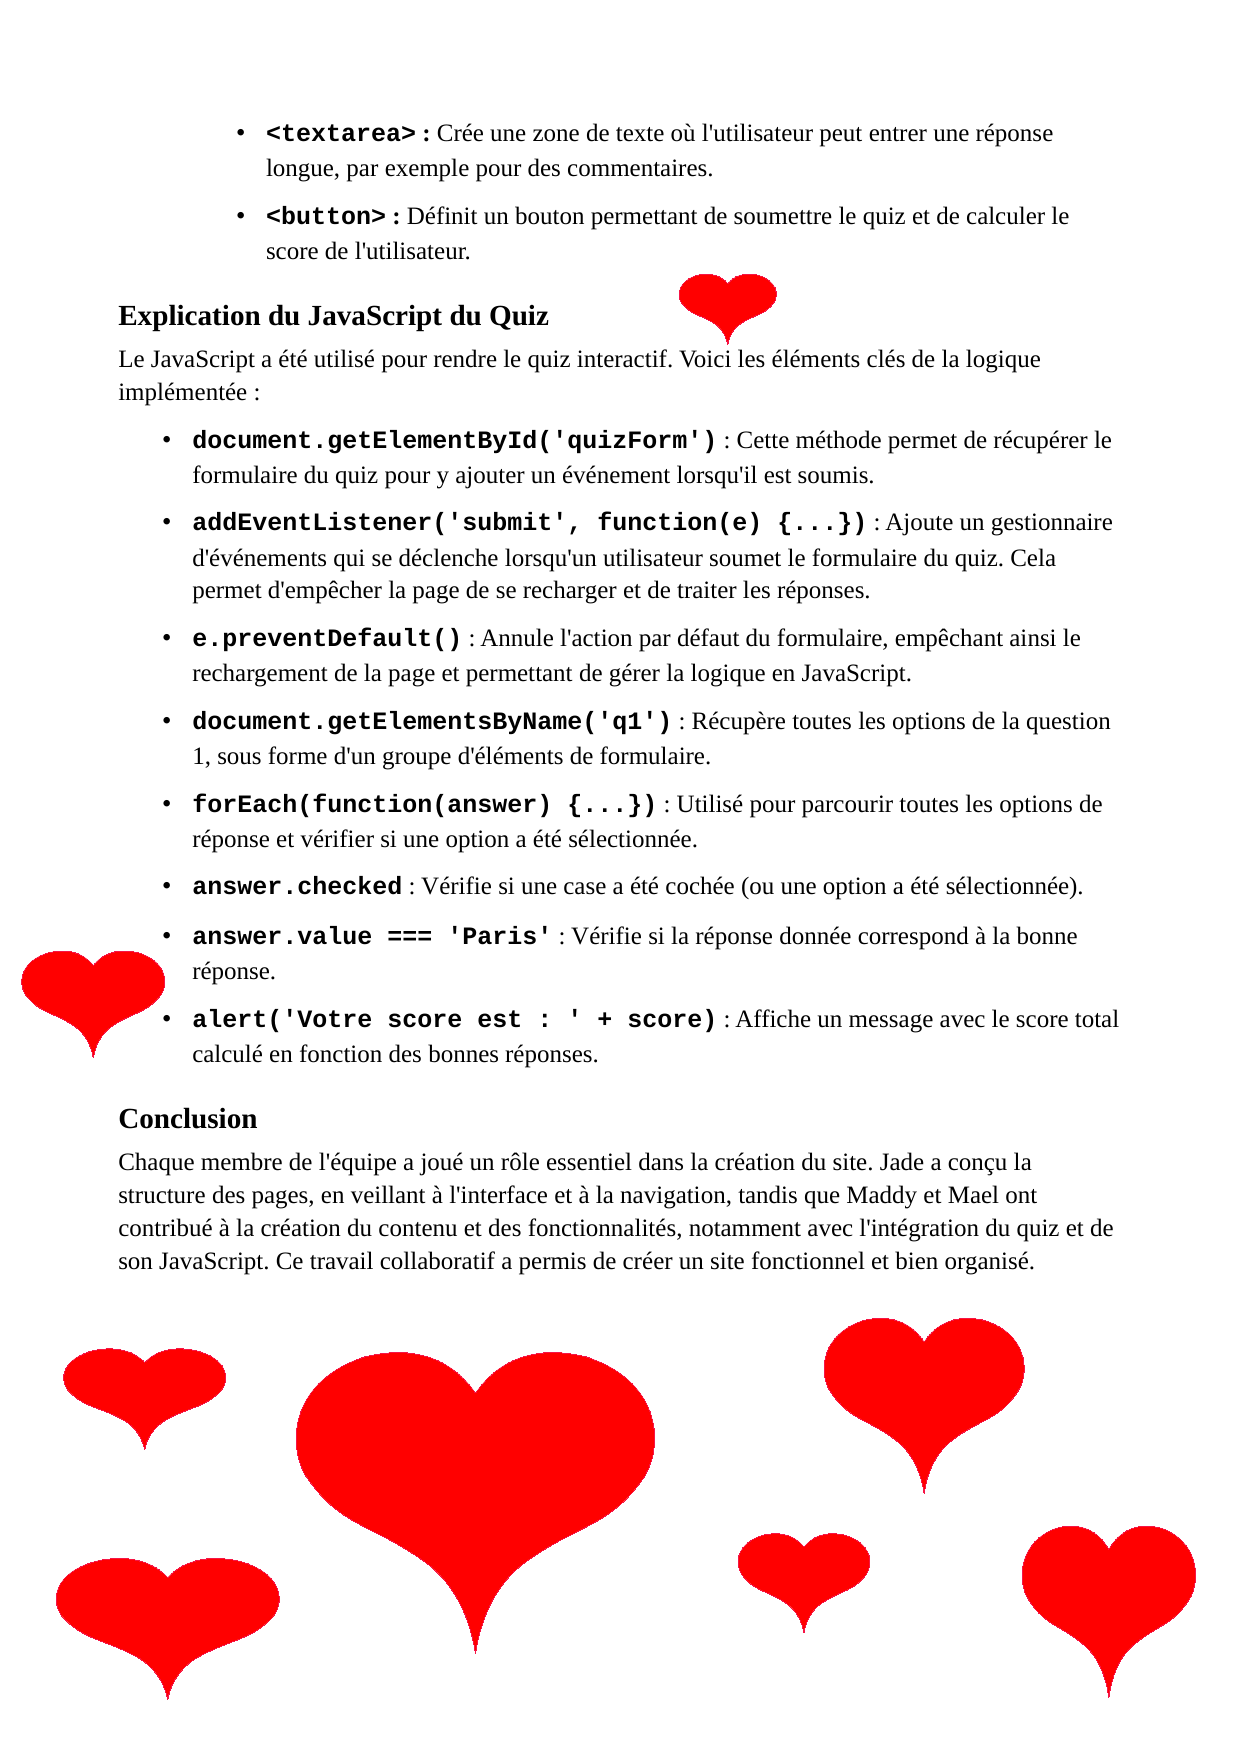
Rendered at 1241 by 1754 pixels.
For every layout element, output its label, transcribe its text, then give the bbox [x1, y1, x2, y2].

list e.preventDefault() : Annule l'action par défaut du formulaire, empêchant ainsi le rechargement de la page et permettant de gérer la logique en JavaScript. [162, 623, 1122, 687]
list forEach(function(answer) {...}) : Utilisé pour parcourir toutes les options de réponse et vérifier si une option a été sélectionnée. [162, 789, 1122, 852]
text Chaque membre de l'équipe a joué un rôle essentiel dans la création du site. Jade a conçu la structure des pages, en veillant à l'interface et à la navigation, tandis que Maddy et Mael ont contribué à la création du contenu et des fonctionnalités, notamment avec l'intégration du quiz et de son JavaScript. Ce travail collaboratif a permis de créer un site fonctionnel et bien organisé. [118, 1147, 1122, 1275]
list answer.value === 'Paris' : Vérifie si la réponse donnée correspond à la bonne réponse. [162, 921, 1122, 985]
list alert('Votre score est : ' + score) : Affiche un message avec le score total calculé en fonction des bonnes réponses. [162, 1004, 1122, 1068]
list addEventListener('submit', function(e) {...}) : Ajoute un gestionnaire d'événements qui se déclenche lorsqu'un utilisateur soumet le formulaire du quiz. Cela permet d'empêcher la page de se recharger et de traiter les réponses. [162, 507, 1122, 604]
list answer.checked : Vérifie si une case a été cochée (ou une option a été sélectionnée). [162, 871, 1122, 902]
text Le JavaScript a été utilisé pour rendre le quiz interactif. Voici les éléments clés de la logique implémentée : [118, 344, 1122, 406]
list document.getElementsByName('q1') : Récupère toutes les options de la question 1, sous forme d'un groupe d'éléments de formulaire. [162, 706, 1122, 770]
list <button> : Définit un bouton permettant de soumettre le quiz et de calculer le score de l'utilisateur. [236, 201, 1122, 265]
list <textarea> : Crée une zone de texte où l'utilisateur peut entrer une réponse longue, par exemple pour des commentaires. [236, 118, 1122, 182]
subtitle Explication du JavaScript du Quiz [118, 298, 722, 332]
subtitle [734, 298, 1122, 332]
subtitle Conclusion [118, 1101, 1122, 1135]
list document.getElementById('quizForm') : Cette méthode permet de récupérer le formulaire du quiz pour y ajouter un événement lorsqu'il est soumis. [162, 425, 1122, 489]
